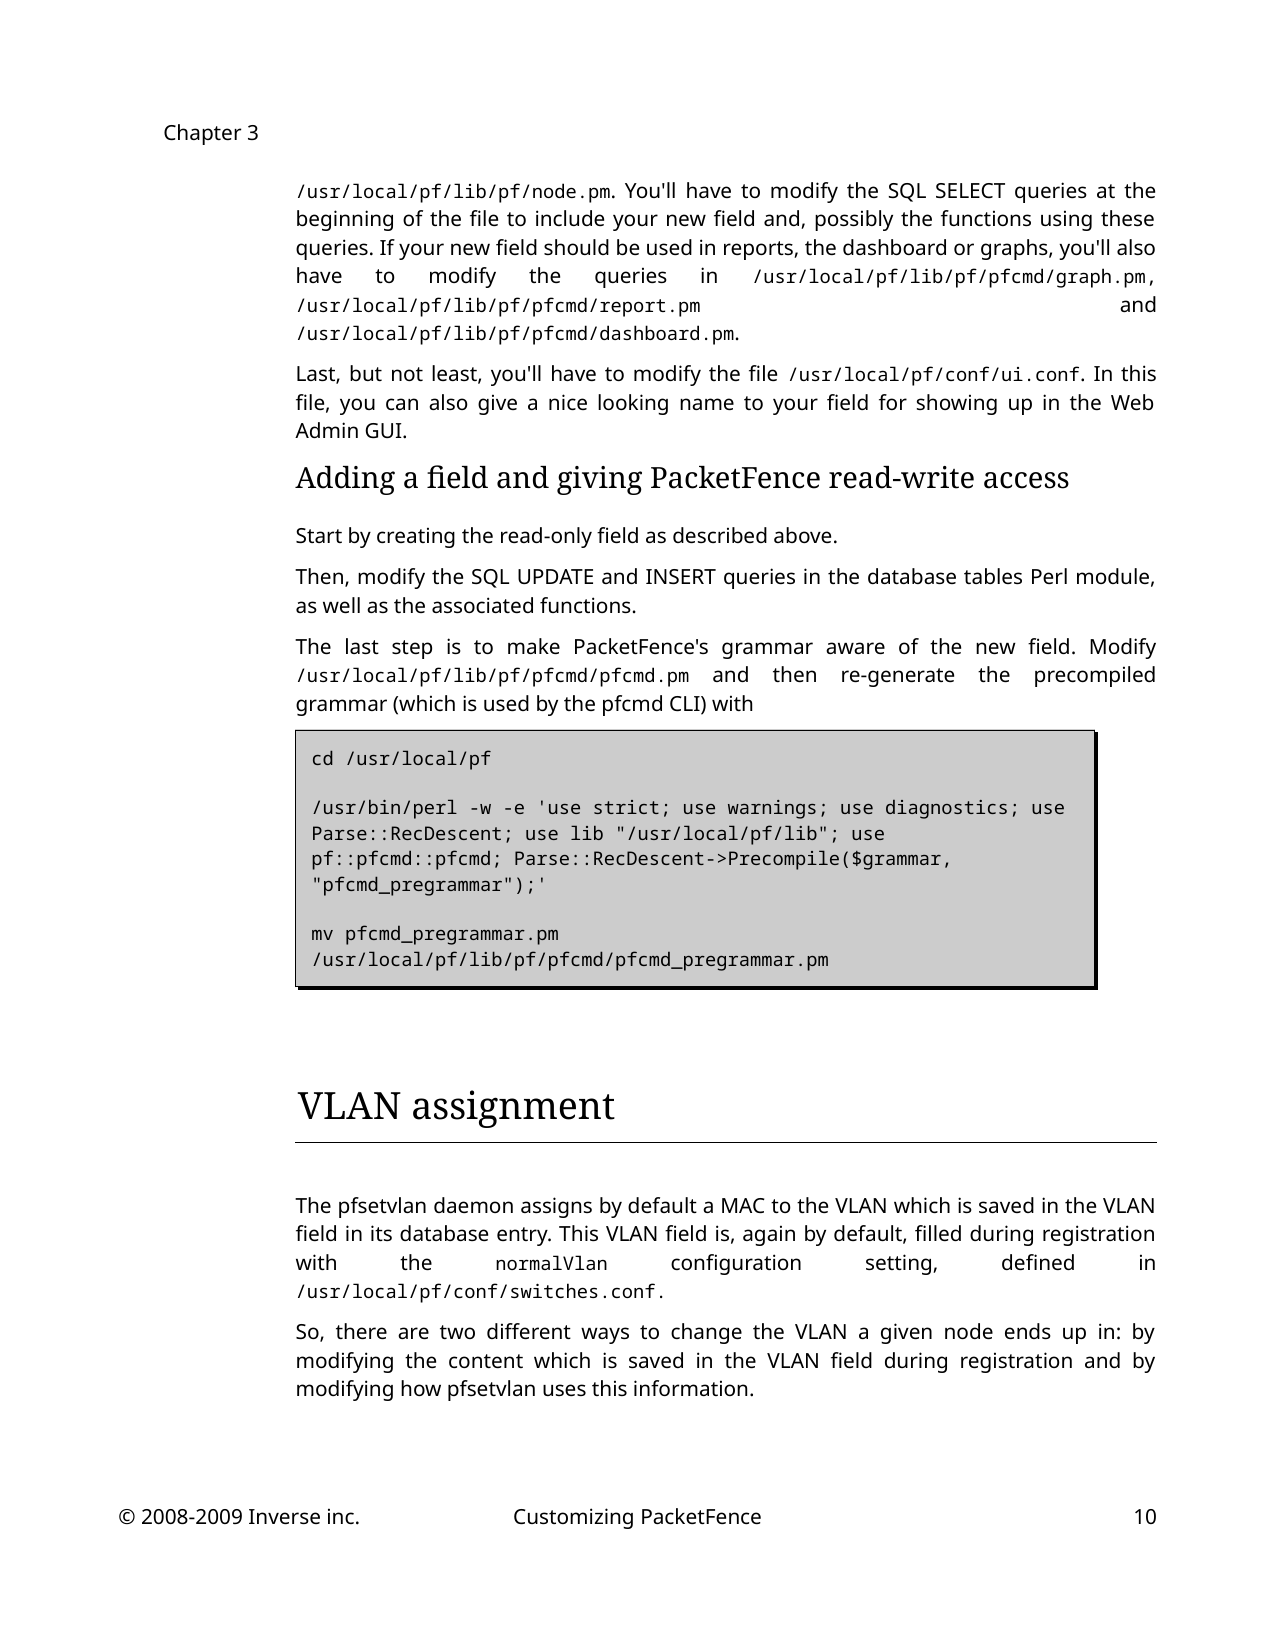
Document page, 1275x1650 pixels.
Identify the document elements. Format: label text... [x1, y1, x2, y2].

text Start by creating the read-only field as described above. [295, 521, 1157, 550]
text cd /usr/local/pf [296, 731, 1094, 771]
text mv pfcmd_pregrammar.pm /usr/local/pf/lib/pf/pfcmd/pfcmd_pregrammar.pm [296, 904, 1094, 986]
subtitle VLAN assignment [295, 1079, 1157, 1142]
text Then, modify the SQL UPDATE and INSERT queries in the database tables Perl module, as well as the associated functions. [295, 562, 1157, 619]
subtitle Adding a field and giving PacketFence read-write access [295, 457, 1157, 497]
text So, there are two different ways to change the VLAN a given node ends up in: by modifying the content which is saved in the VLAN field during registration and by modifying how pfsetvlan uses this information. [295, 1317, 1157, 1403]
text /usr/local/pf/lib/pf/node.pm. You'll have to modify the SQL SELECT queries at the beginning of the file to include your new field and, possibly the functions using these queries. If your new field should be used in reports, the dashboard or graphs, you'll also have to modify the queries in /usr/local/pf/lib/pf/pfcmd/graph.pm, /usr/local/pf/lib/pf/pfcmd/report.pm and /usr/local/pf/lib/pf/pfcmd/dashboard.pm. [295, 176, 1157, 347]
text The pfsetvlan daemon assigns by default a MAC to the VLAN which is saved in the VLAN field in its database entry. This VLAN field is, again by default, filled during registration with the normalVlan configuration setting, defined in /usr/local/pf/conf/switches.conf. [295, 1191, 1157, 1305]
text The last step is to make PacketFence's grammar aware of the new field. Modify /usr/local/pf/lib/pf/pfcmd/pfcmd.pm and then re-generate the precompiled grammar (which is used by the pfcmd CLI) with [295, 632, 1157, 717]
text /usr/bin/perl -w -e 'use strict; use warnings; use diagnostics; use Parse::RecDescent; use lib "/usr/local/pf/lib"; use pf::pfcmd::pfcmd; Parse::RecDescent->Precompile($grammar, "pfcmd_pregrammar");' [296, 779, 1094, 897]
text Last, but not least, you'll have to modify the file /usr/local/pf/conf/ui.conf. In this file, you can also give a nice looking name to your field for showing up in the Web Admin GUI. [295, 359, 1157, 444]
